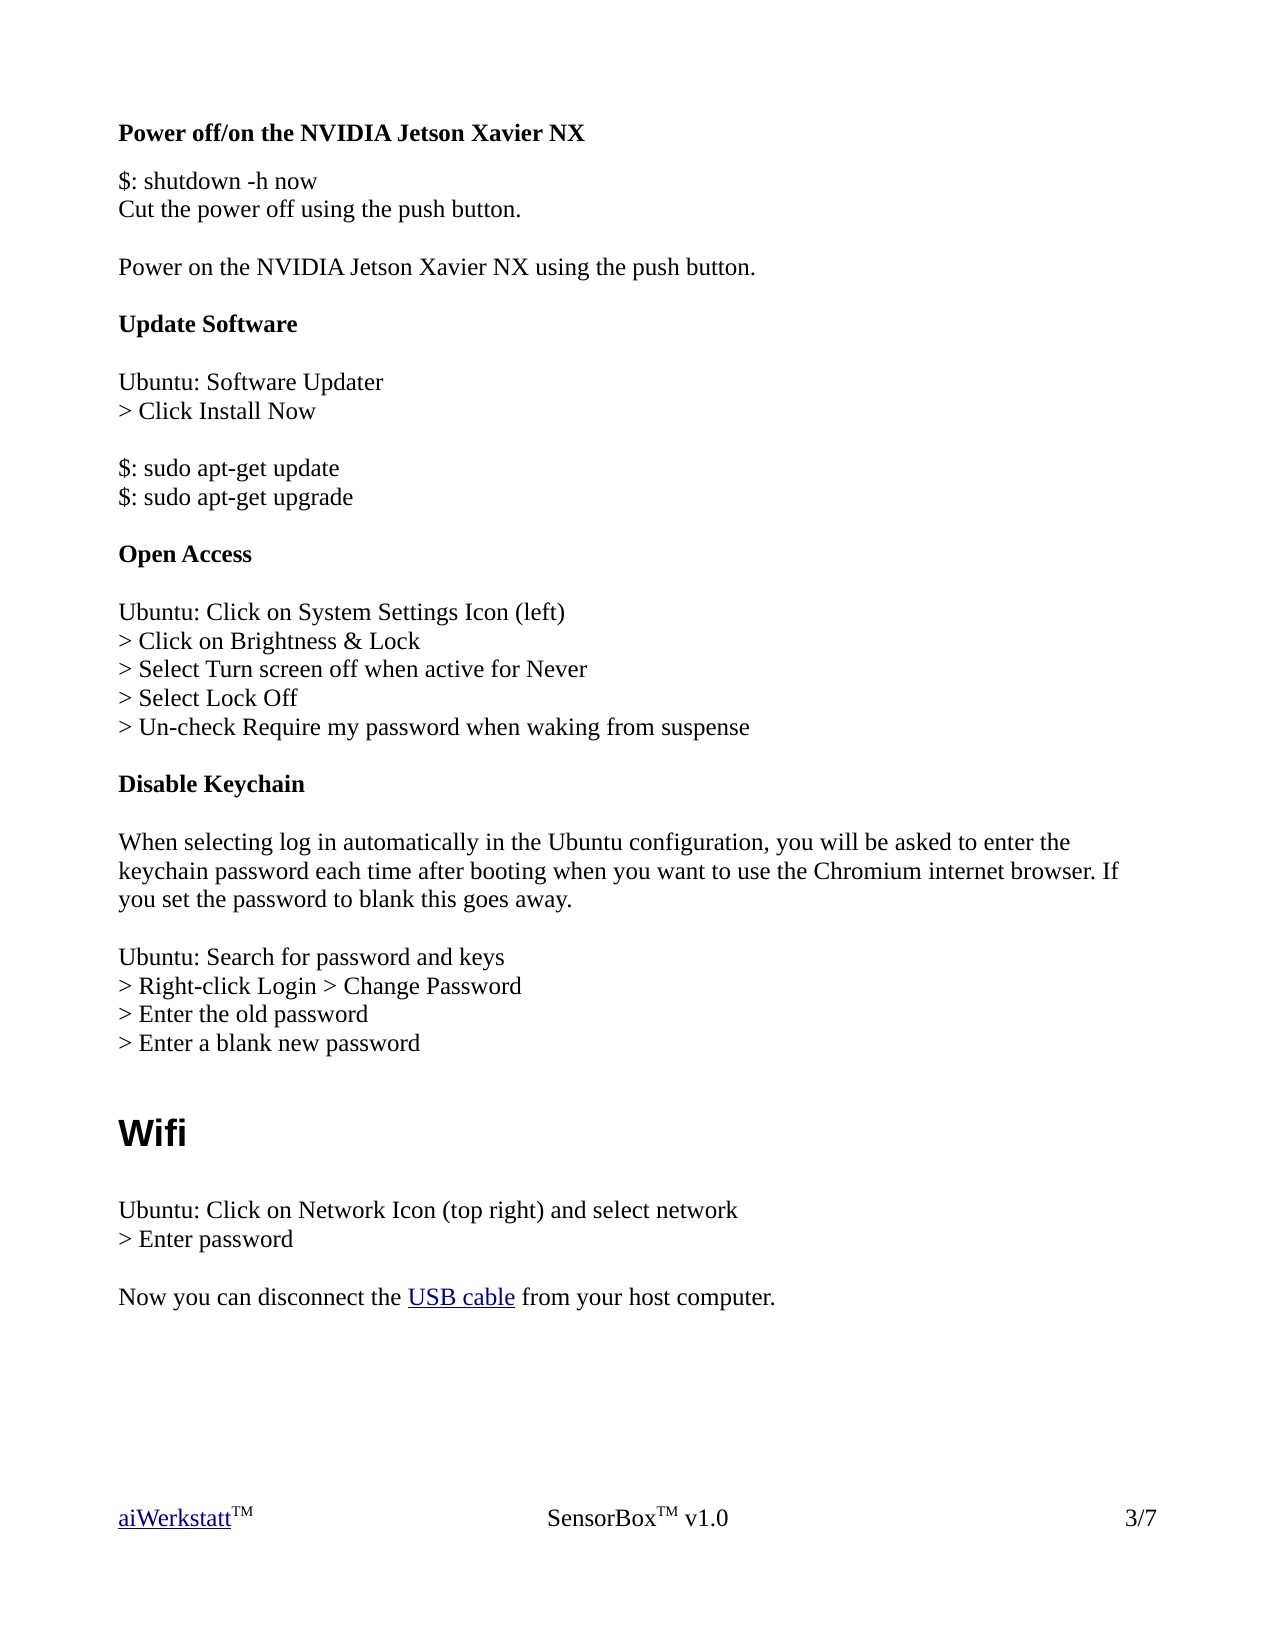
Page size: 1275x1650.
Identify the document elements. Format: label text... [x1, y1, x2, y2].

text > Enter password [118, 1224, 1157, 1253]
text $: sudo apt-get upgrade [118, 482, 1157, 511]
text Ubuntu: Click on Network Icon (top right) and select network [118, 1196, 1157, 1224]
text Now you can disconnect the USB cable from your host computer. [118, 1282, 1157, 1311]
text Update Software [118, 309, 1157, 338]
text Ubuntu: Search for password and keys [118, 942, 1157, 971]
text Ubuntu: Software Updater [118, 367, 1157, 396]
text > Un-check Require my password when waking from suspense [118, 712, 1157, 741]
text > Select Turn screen off when active for Never [118, 654, 1157, 683]
text Power on the NVIDIA Jetson Xavier NX using the push button. [118, 252, 1157, 281]
text > Enter the old password [118, 999, 1157, 1028]
text $: sudo apt-get update [118, 453, 1157, 482]
text > Select Lock Off [118, 683, 1157, 712]
subtitle Wifi [118, 1111, 1157, 1154]
text $: shutdown -h now [118, 166, 1157, 194]
text Cut the power off using the push button. [118, 194, 1157, 223]
text > Right-click Login > Change Password [118, 971, 1157, 999]
text > Click on Brightness & Lock [118, 626, 1157, 654]
text Disable Keychain [118, 769, 1157, 798]
text Ubuntu: Click on System Settings Icon (left) [118, 597, 1157, 626]
text When selecting log in automatically in the Ubuntu configuration, you will be asked to enter the keychain password each time after booting when you want to use the Chromium internet browser. If you set the password to blank this goes away. [118, 827, 1157, 913]
text Power off/on the NVIDIA Jetson Xavier NX [118, 118, 1157, 147]
text > Enter a blank new password [118, 1028, 1157, 1057]
text > Click Install Now [118, 396, 1157, 424]
text Open Access [118, 539, 1157, 568]
